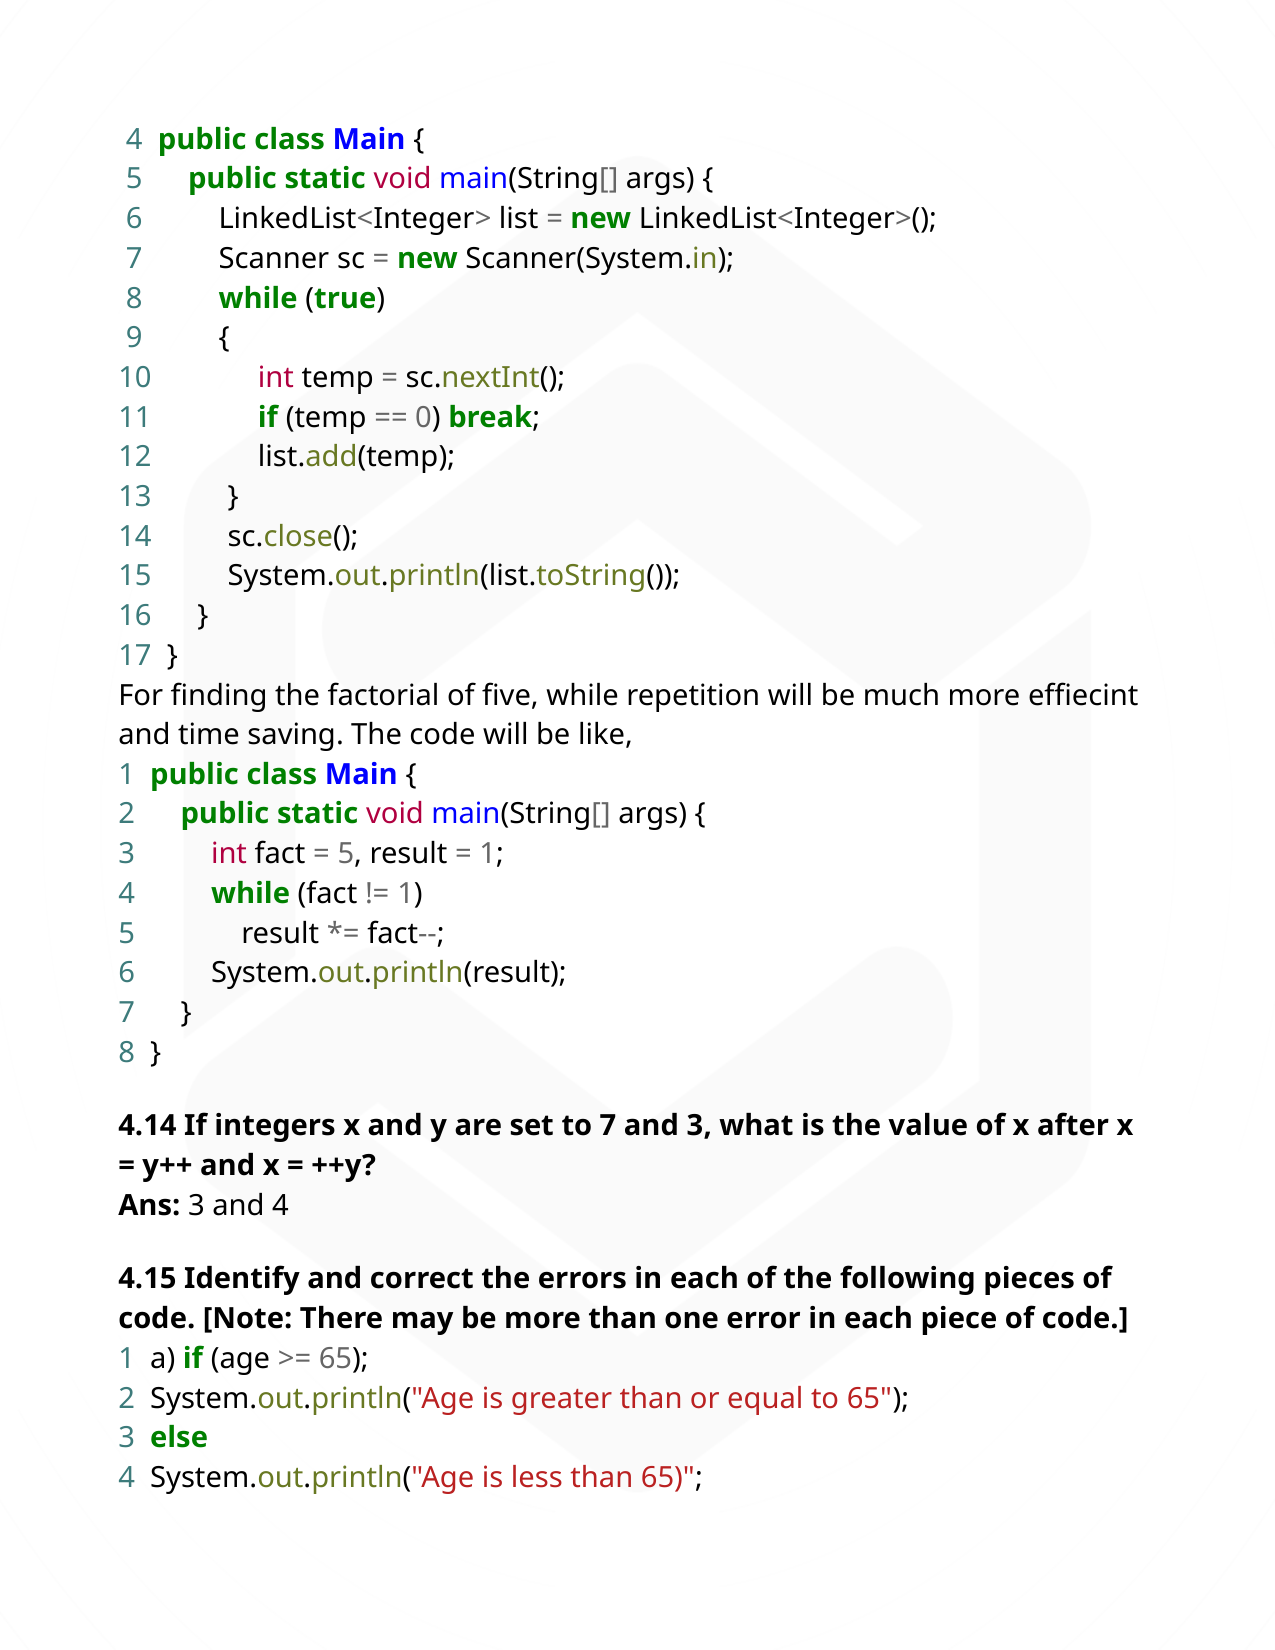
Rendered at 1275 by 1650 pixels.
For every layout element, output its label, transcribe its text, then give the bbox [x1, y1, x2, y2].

text 17 } [118, 634, 1157, 674]
text 9 { [118, 317, 1157, 356]
text 8 } [118, 1031, 1157, 1071]
text 4 System.out.println("Age is less than 65)"; [118, 1456, 1157, 1496]
text 13 } [118, 475, 1157, 515]
text 6 System.out.println(result); [118, 952, 1157, 991]
text 6 LinkedList<Integer> list = new LinkedList<Integer>(); [118, 197, 1157, 237]
text 7 Scanner sc = new Scanner(System.in); [118, 237, 1157, 277]
text 1 a) if (age >= 65); [118, 1337, 1157, 1377]
text 12 list.add(temp); [118, 436, 1157, 475]
text 11 if (temp == 0) break; [118, 396, 1157, 436]
text 3 else [118, 1417, 1157, 1456]
text 7 } [118, 991, 1157, 1031]
text 14 sc.close(); [118, 515, 1157, 555]
text Ans: 3 and 4 [118, 1184, 1157, 1224]
text 1 public class Main { [118, 753, 1157, 793]
text 4 while (fact != 1) [118, 872, 1157, 912]
text 2 public static void main(String[] args) { [118, 793, 1157, 832]
text 16 } [118, 594, 1157, 634]
text 4.14 If integers x and y are set to 7 and 3, what is the value of x after x = y++ and x = ++y? [118, 1105, 1157, 1184]
text For finding the factorial of five, while repetition will be much more effiecint and time saving. The code will be like, [118, 674, 1157, 753]
text 5 result *= fact--; [118, 912, 1157, 952]
text 3 int fact = 5, result = 1; [118, 832, 1157, 872]
text 8 while (true) [118, 277, 1157, 317]
text 4 public class Main { [118, 118, 1157, 158]
text 4.15 Identify and correct the errors in each of the following pieces of code. [Note: There may be more than one error in each piece of code.] [118, 1258, 1157, 1337]
text 5 public static void main(String[] args) { [118, 158, 1157, 197]
text 10 int temp = sc.nextInt(); [118, 356, 1157, 396]
text 2 System.out.println("Age is greater than or equal to 65"); [118, 1377, 1157, 1417]
text 15 System.out.println(list.toString()); [118, 555, 1157, 594]
